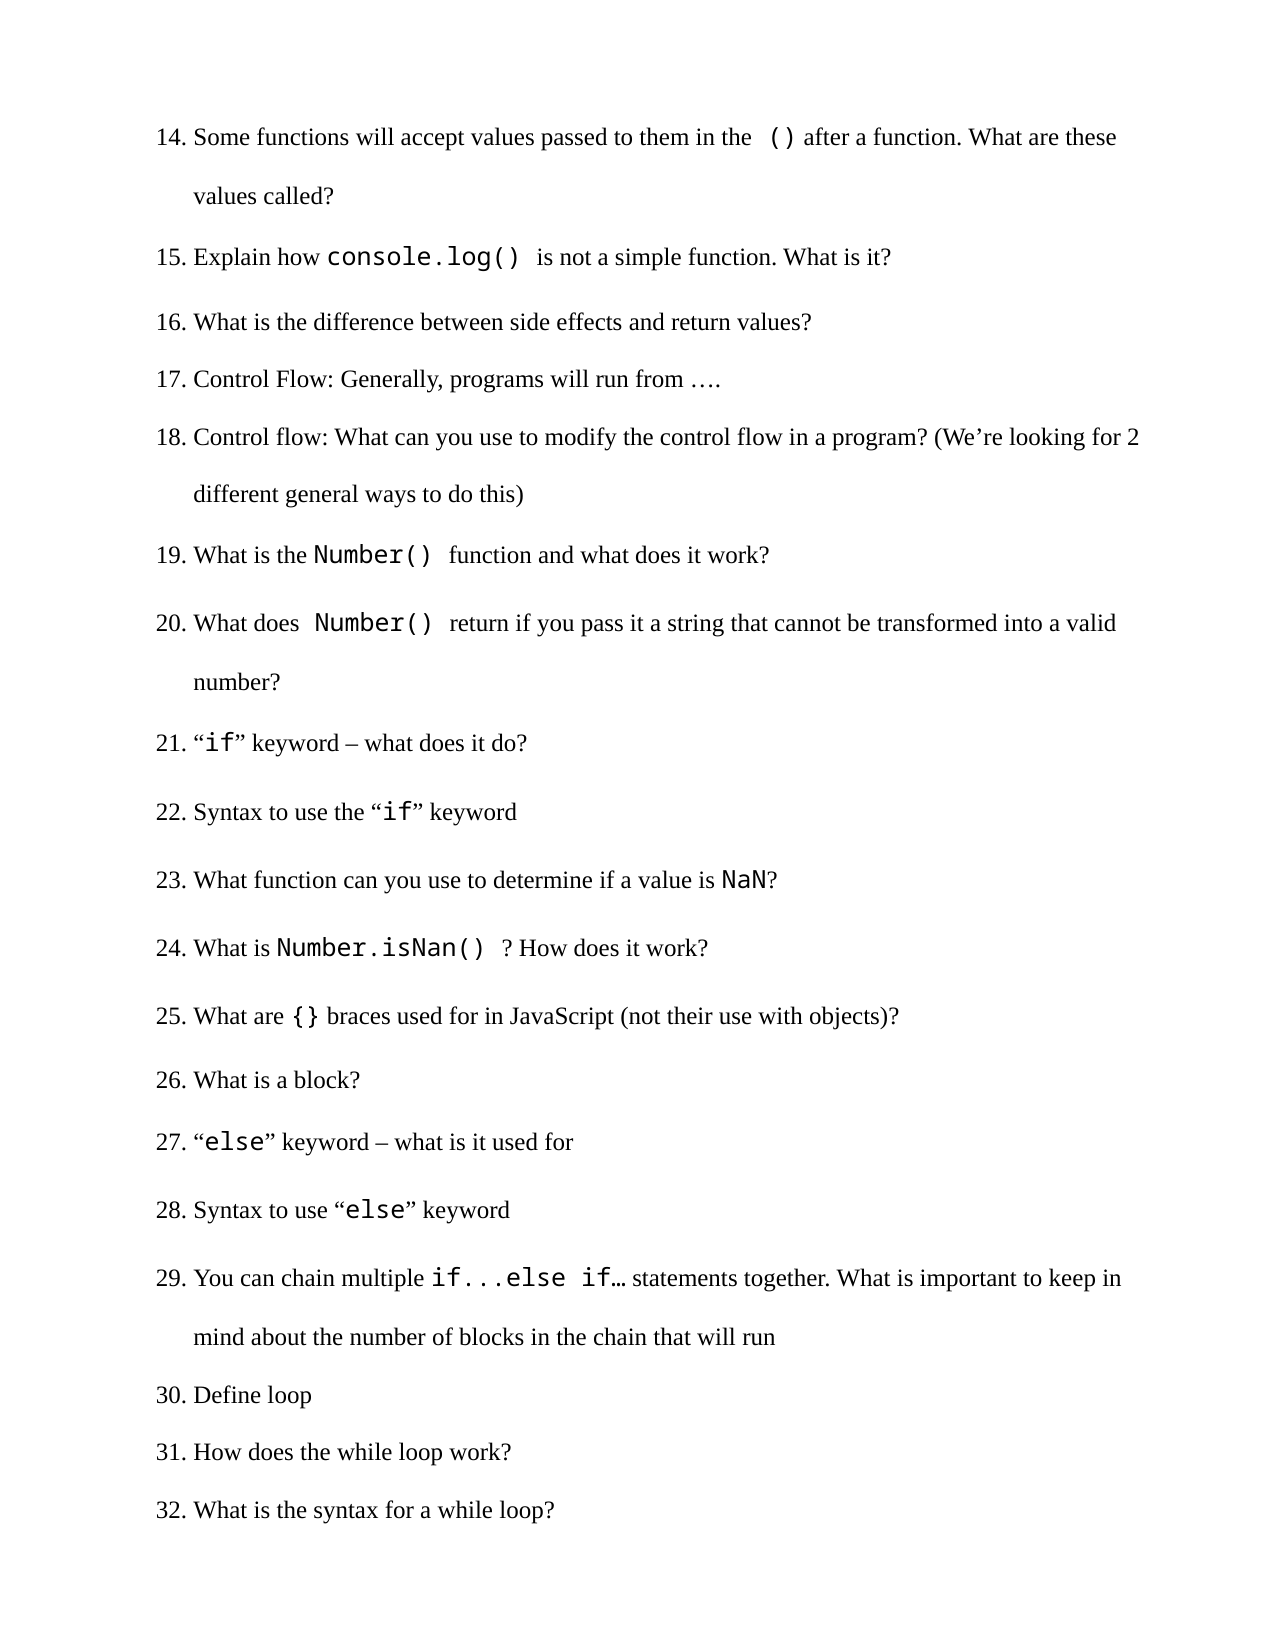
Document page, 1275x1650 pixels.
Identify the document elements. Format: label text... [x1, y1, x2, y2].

list What function can you use to determine if a value is NaN? [156, 861, 1157, 895]
list Control flow: What can you use to modify the control flow in a program? (We’re looking for 2 different general ways to do this) [156, 422, 1157, 508]
list Define loop [156, 1380, 1157, 1408]
list What is the difference between side effects and return values? [156, 307, 1157, 335]
list What does Number() return if you pass it a string that cannot be transformed into a valid number? [156, 605, 1157, 696]
list “if” keyword – what does it do? [156, 725, 1157, 759]
list How does the while loop work? [156, 1437, 1157, 1466]
list Syntax to use “else” keyword [156, 1191, 1157, 1225]
list What are {} braces used for in JavaScript (not their use with objects)? [156, 997, 1157, 1032]
list What is the Number() function and what does it work? [156, 537, 1157, 571]
list Control Flow: Generally, programs will run from …. [156, 364, 1157, 393]
list “else” keyword – what is it used for [156, 1123, 1157, 1157]
list What is a block? [156, 1066, 1157, 1094]
list Some functions will accept values passed to them in the () after a function. What are these values called? [156, 118, 1157, 210]
list Syntax to use the “if” keyword [156, 793, 1157, 827]
list Explain how console.log() is not a simple function. What is it? [156, 238, 1157, 272]
list What is Number.isNan() ? How does it work? [156, 929, 1157, 963]
list What is the syntax for a while loop? [156, 1495, 1157, 1523]
list You can chain multiple if...else if… statements together. What is important to keep in mind about the number of blocks in the chain that will run [156, 1259, 1157, 1351]
